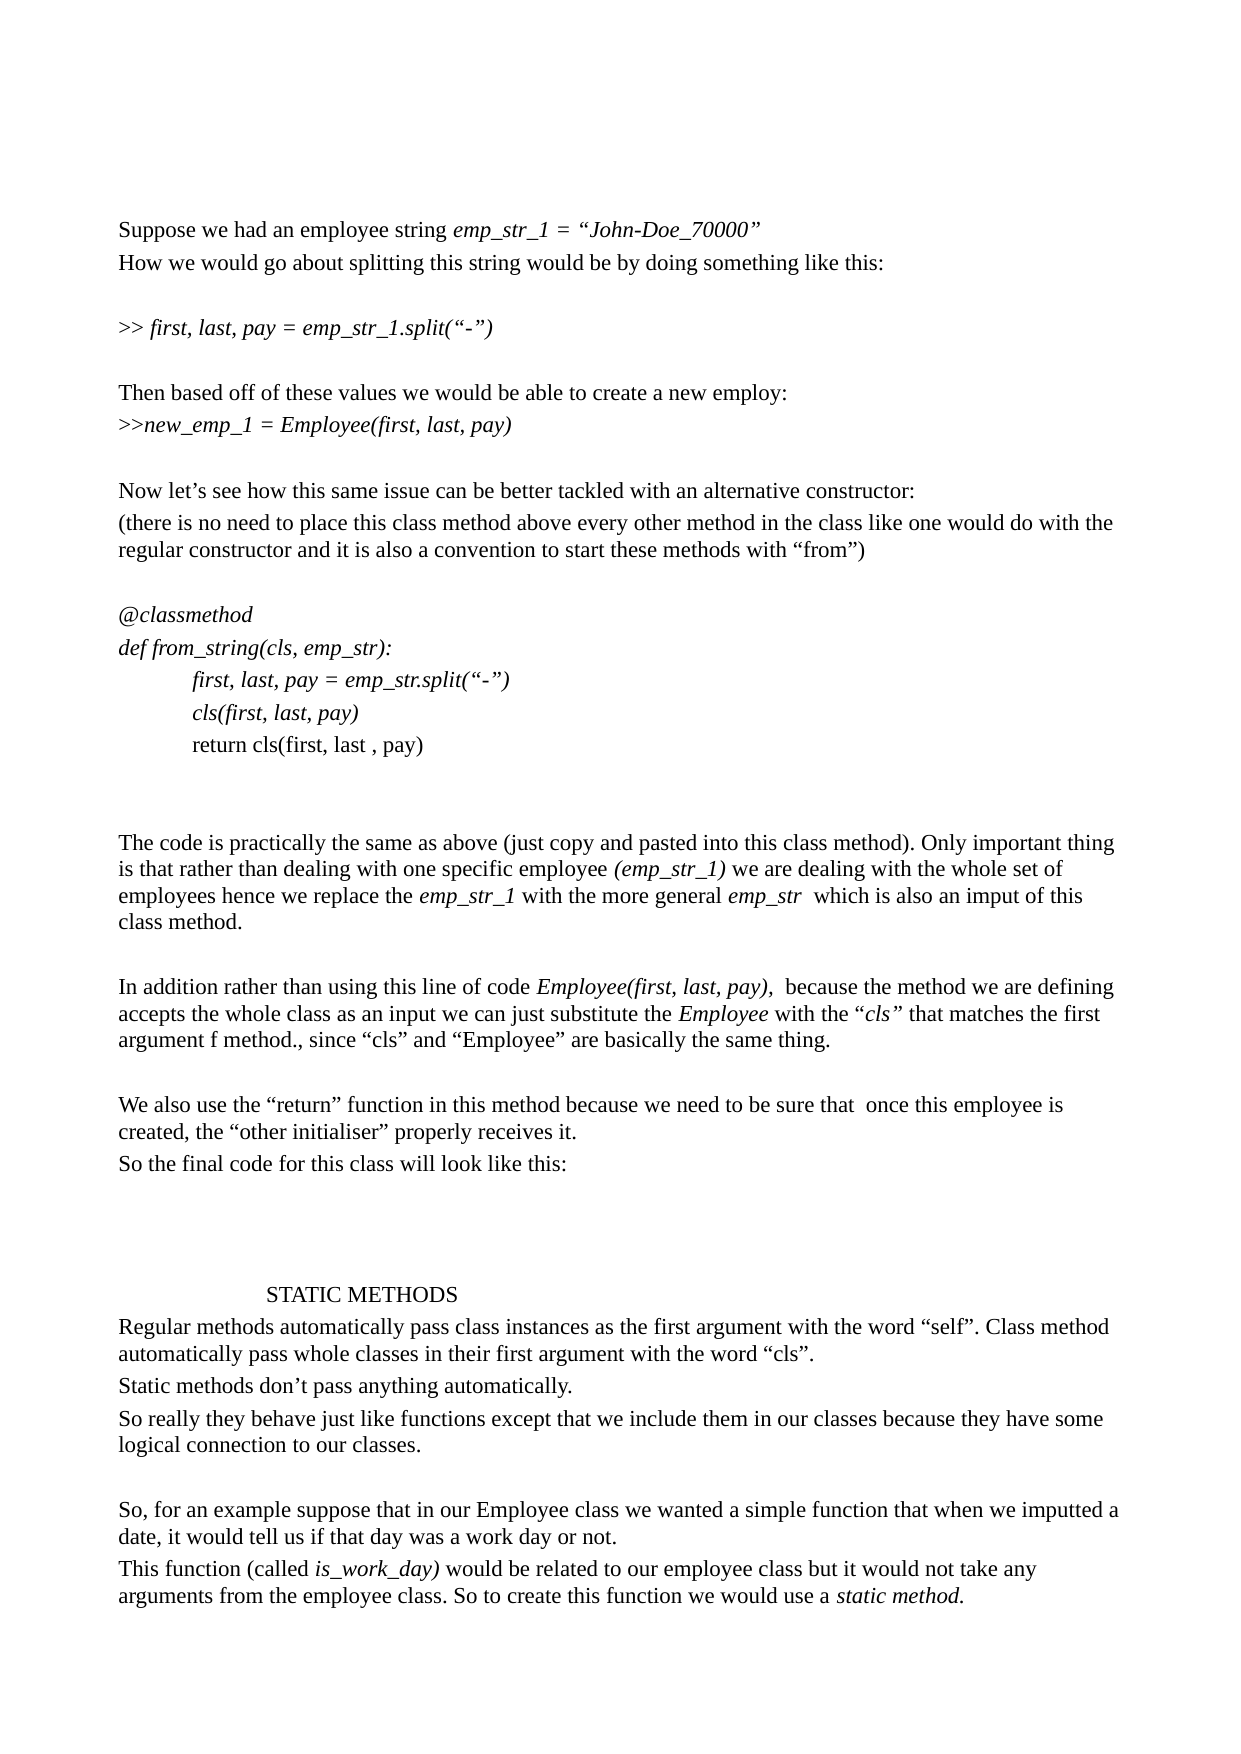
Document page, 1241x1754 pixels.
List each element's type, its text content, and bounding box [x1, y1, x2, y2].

text The code is practically the same as above (just copy and pasted into this class method). Only important thing is that rather than dealing with one specific employee (emp_str_1) we are dealing with the whole set of employees hence we replace the emp_str_1 with the more general emp_str which is also an imput of this class method. [118, 829, 1122, 934]
text So really they behave just like functions except that we include them in our classes because they have some logical connection to our classes. [118, 1405, 1122, 1458]
text cls(first, last, pay) [118, 699, 1122, 725]
text How we would go about splitting this string would be by doing something like this: [118, 248, 1122, 275]
text So, for an example suppose that in our Employee class we wanted a simple function that when we imputted a date, it would tell us if that day was a work day or not. [118, 1496, 1122, 1549]
text STATIC METHODS [118, 1281, 1122, 1307]
text Static methods don’t pass anything automatically. [118, 1372, 1122, 1399]
text (there is no need to place this class method above every other method in the class like one would do with the regular constructor and it is also a convention to start these methods with “from”) [118, 509, 1122, 562]
text Suppose we had an employee string emp_str_1 = “John-Doe_70000” [118, 216, 1122, 242]
text >>new_emp_1 = Employee(first, last, pay) [118, 412, 1122, 438]
text Regular methods automatically pass class instances as the first argument with the word “self”. Class method automatically pass whole classes in their first argument with the word “cls”. [118, 1313, 1122, 1366]
text >> first, last, pay = emp_str_1.split(“-”) [118, 314, 1122, 340]
text Then based off of these values we would be able to create a new employ: [118, 379, 1122, 405]
text This function (called is_work_day) would be related to our employee class but it would not take any arguments from the employee class. So to create this function we would use a static method. [118, 1555, 1122, 1608]
text We also use the “return” function in this method because we need to be sure that once this employee is created, the “other initialiser” properly receives it. [118, 1091, 1122, 1144]
text first, last, pay = emp_str.split(“-”) [118, 666, 1122, 692]
text So the final code for this class will look like this: [118, 1150, 1122, 1177]
text Now let’s see how this same issue can be better tackled with an alternative constructor: [118, 477, 1122, 503]
text @classmethod [118, 601, 1122, 627]
text return cls(first, last , pay) [118, 731, 1122, 758]
text In addition rather than using this line of code Employee(first, last, pay), because the method we are defining accepts the whole class as an input we can just substitute the Employee with the “cls” that matches the first argument f method., since “cls” and “Employee” are basically the same thing. [118, 973, 1122, 1052]
text def from_string(cls, emp_str): [118, 633, 1122, 660]
